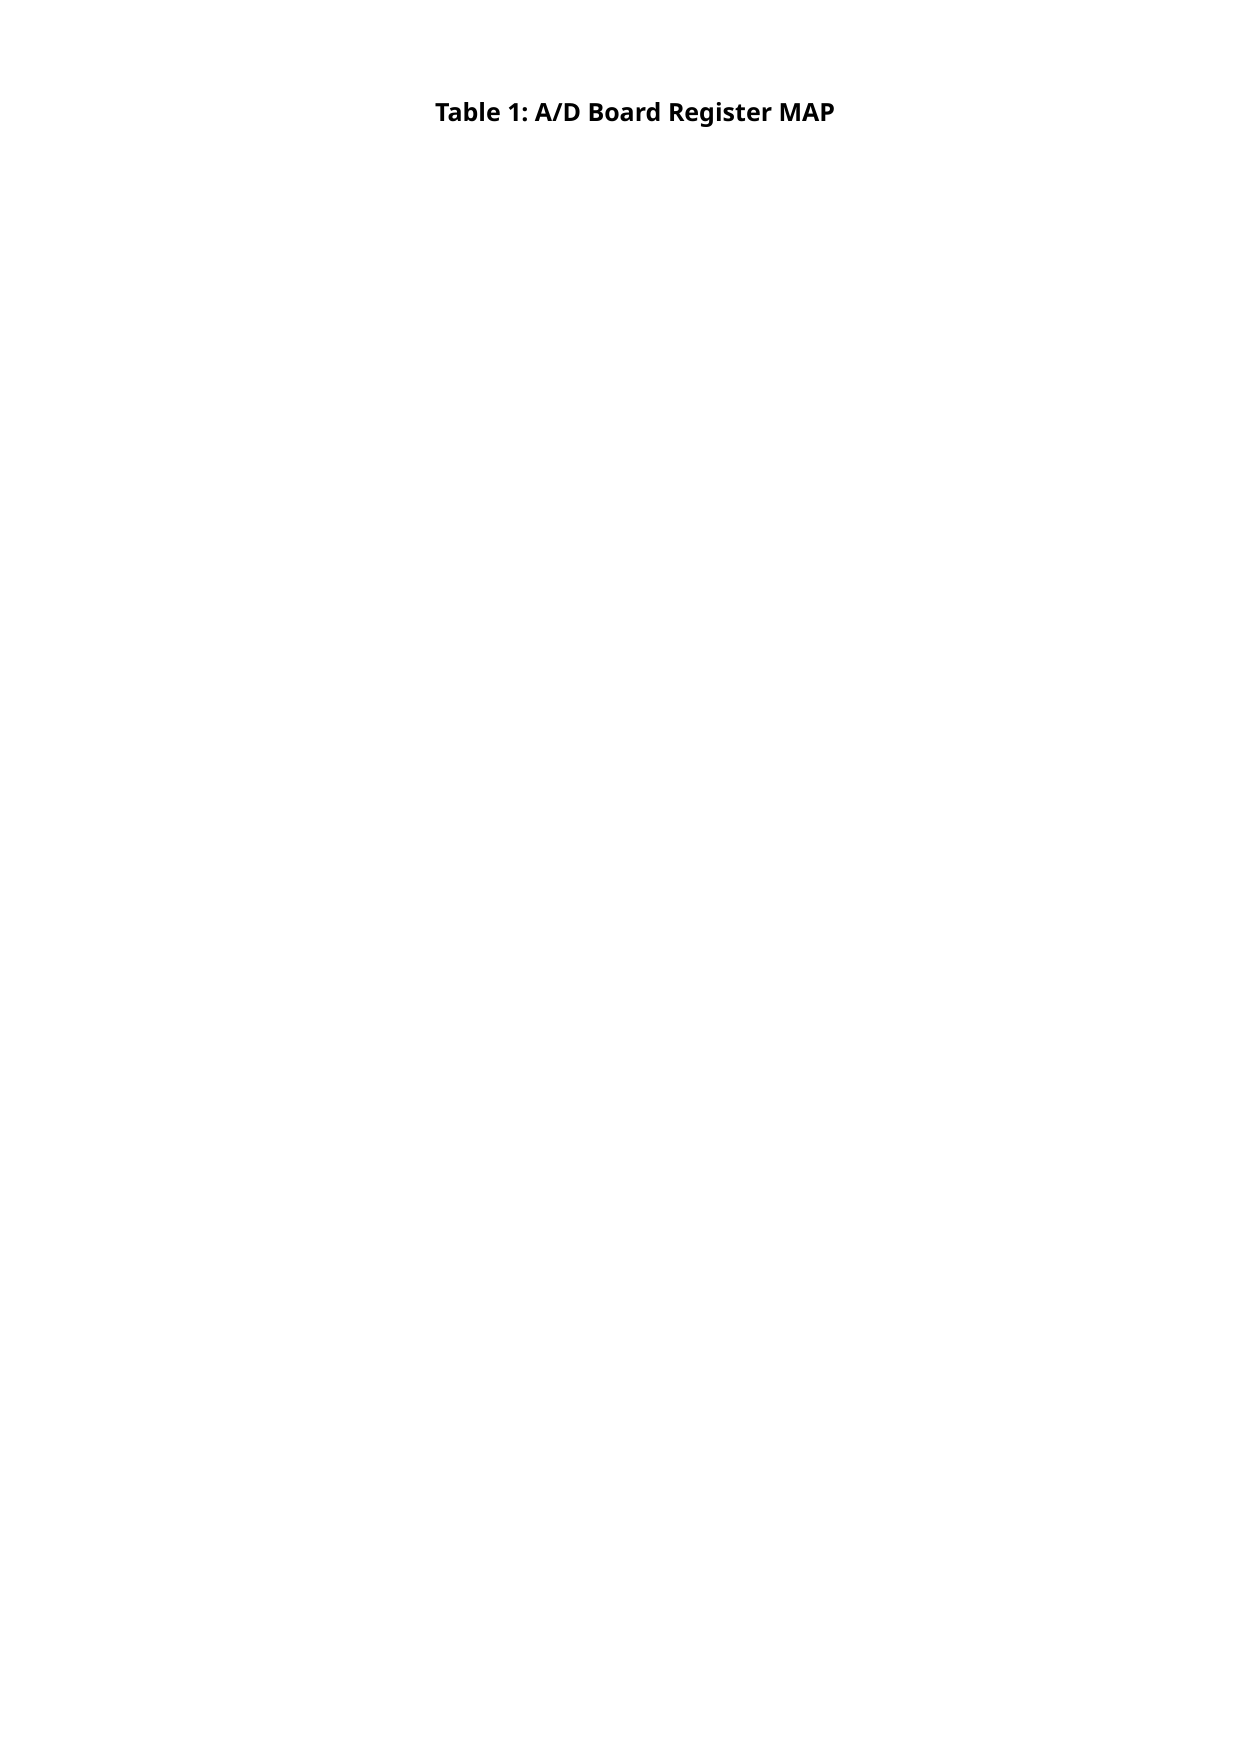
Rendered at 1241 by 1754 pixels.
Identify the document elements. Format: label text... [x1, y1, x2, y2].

text Table 1: A/D Board Register MAP [89, 93, 1181, 131]
